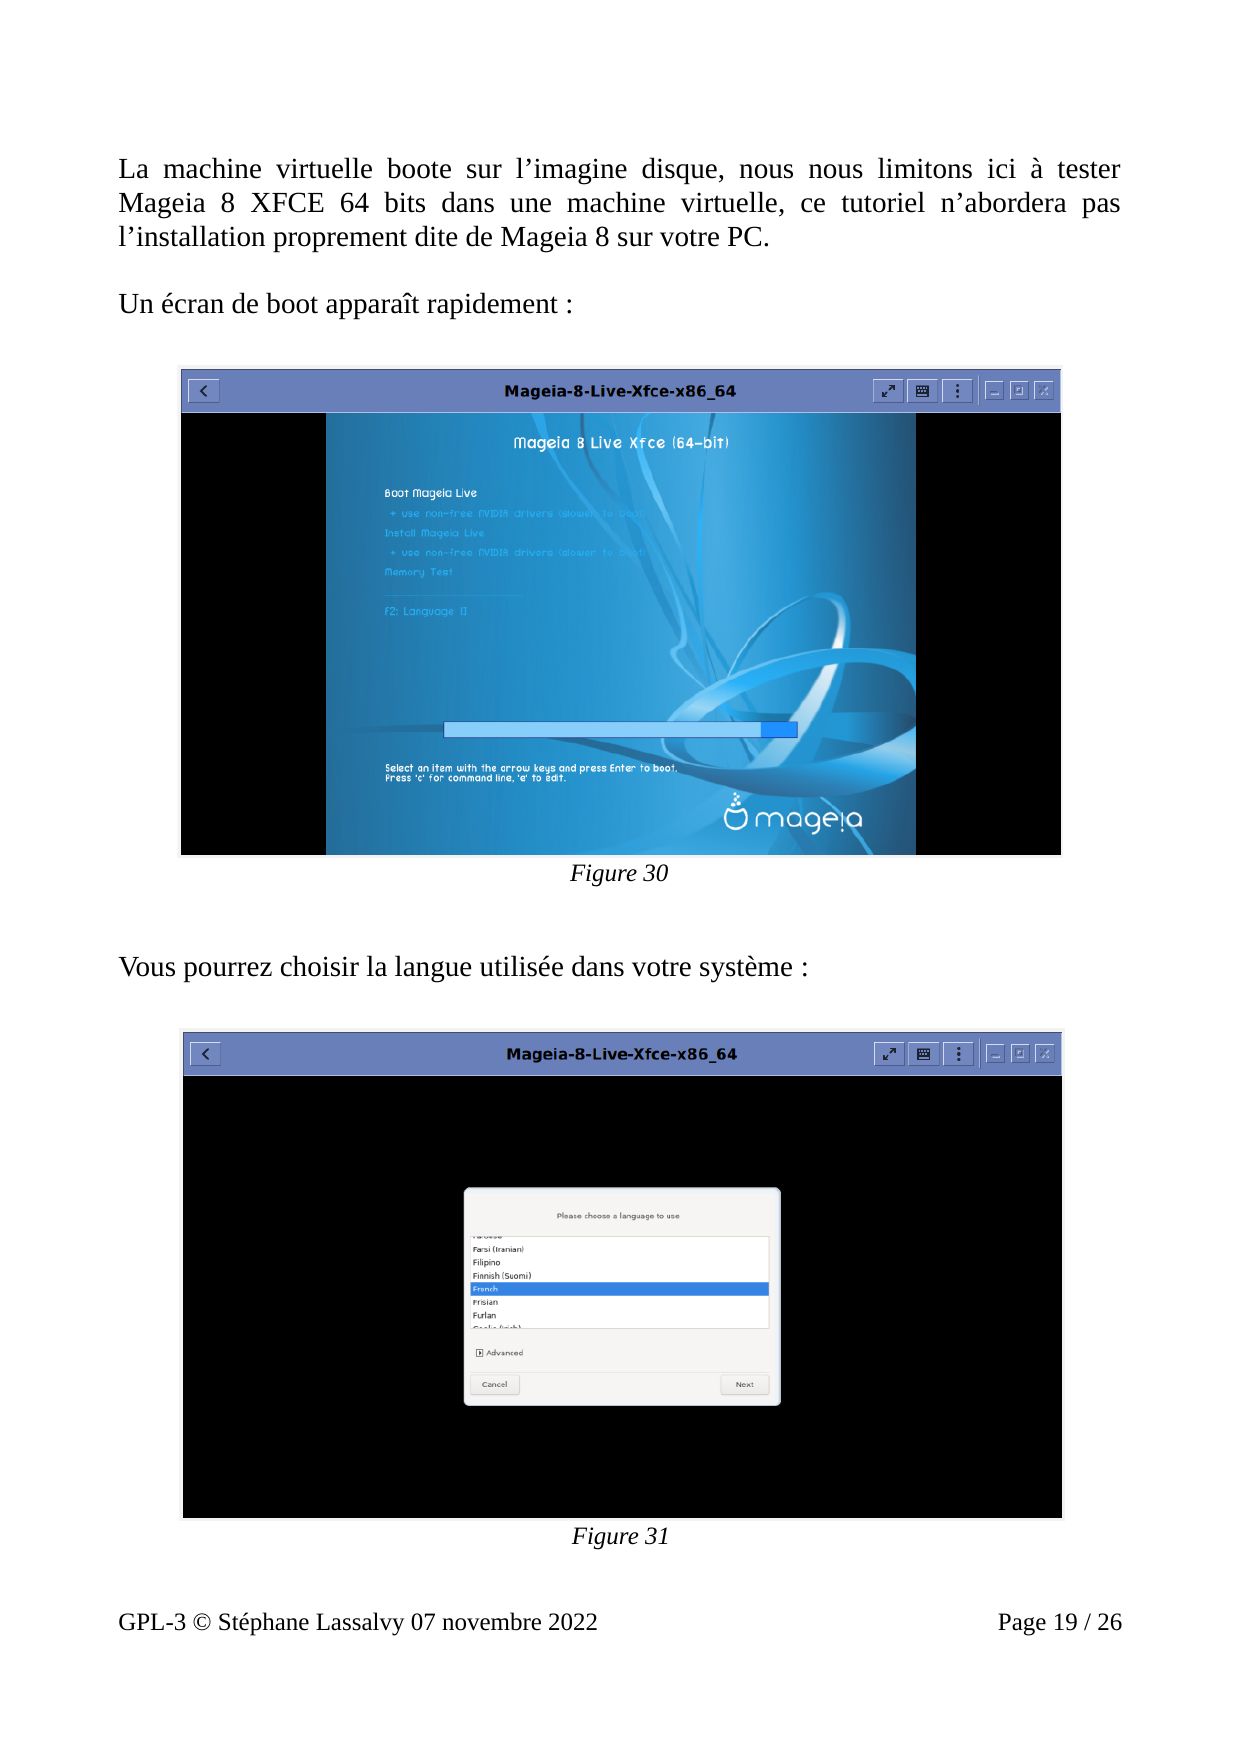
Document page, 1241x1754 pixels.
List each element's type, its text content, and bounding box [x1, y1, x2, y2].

text La machine virtuelle boote sur l’imagine disque, nous nous limitons ici à tester Mageia 8 XFCE 64 bits dans une machine virtuelle, ce tutoriel n’abordera pas l’installation proprement dite de Mageia 8 sur votre PC. [118, 152, 1122, 252]
text Un écran de boot apparaît rapidement : [118, 286, 1122, 319]
text Vous pourrez choisir la langue utilisée dans votre système : [118, 949, 1122, 982]
text Figure 30 [177, 858, 1063, 887]
text Figure 31 [179, 1521, 1065, 1549]
picture [179, 1028, 1065, 1521]
picture [177, 365, 1063, 858]
